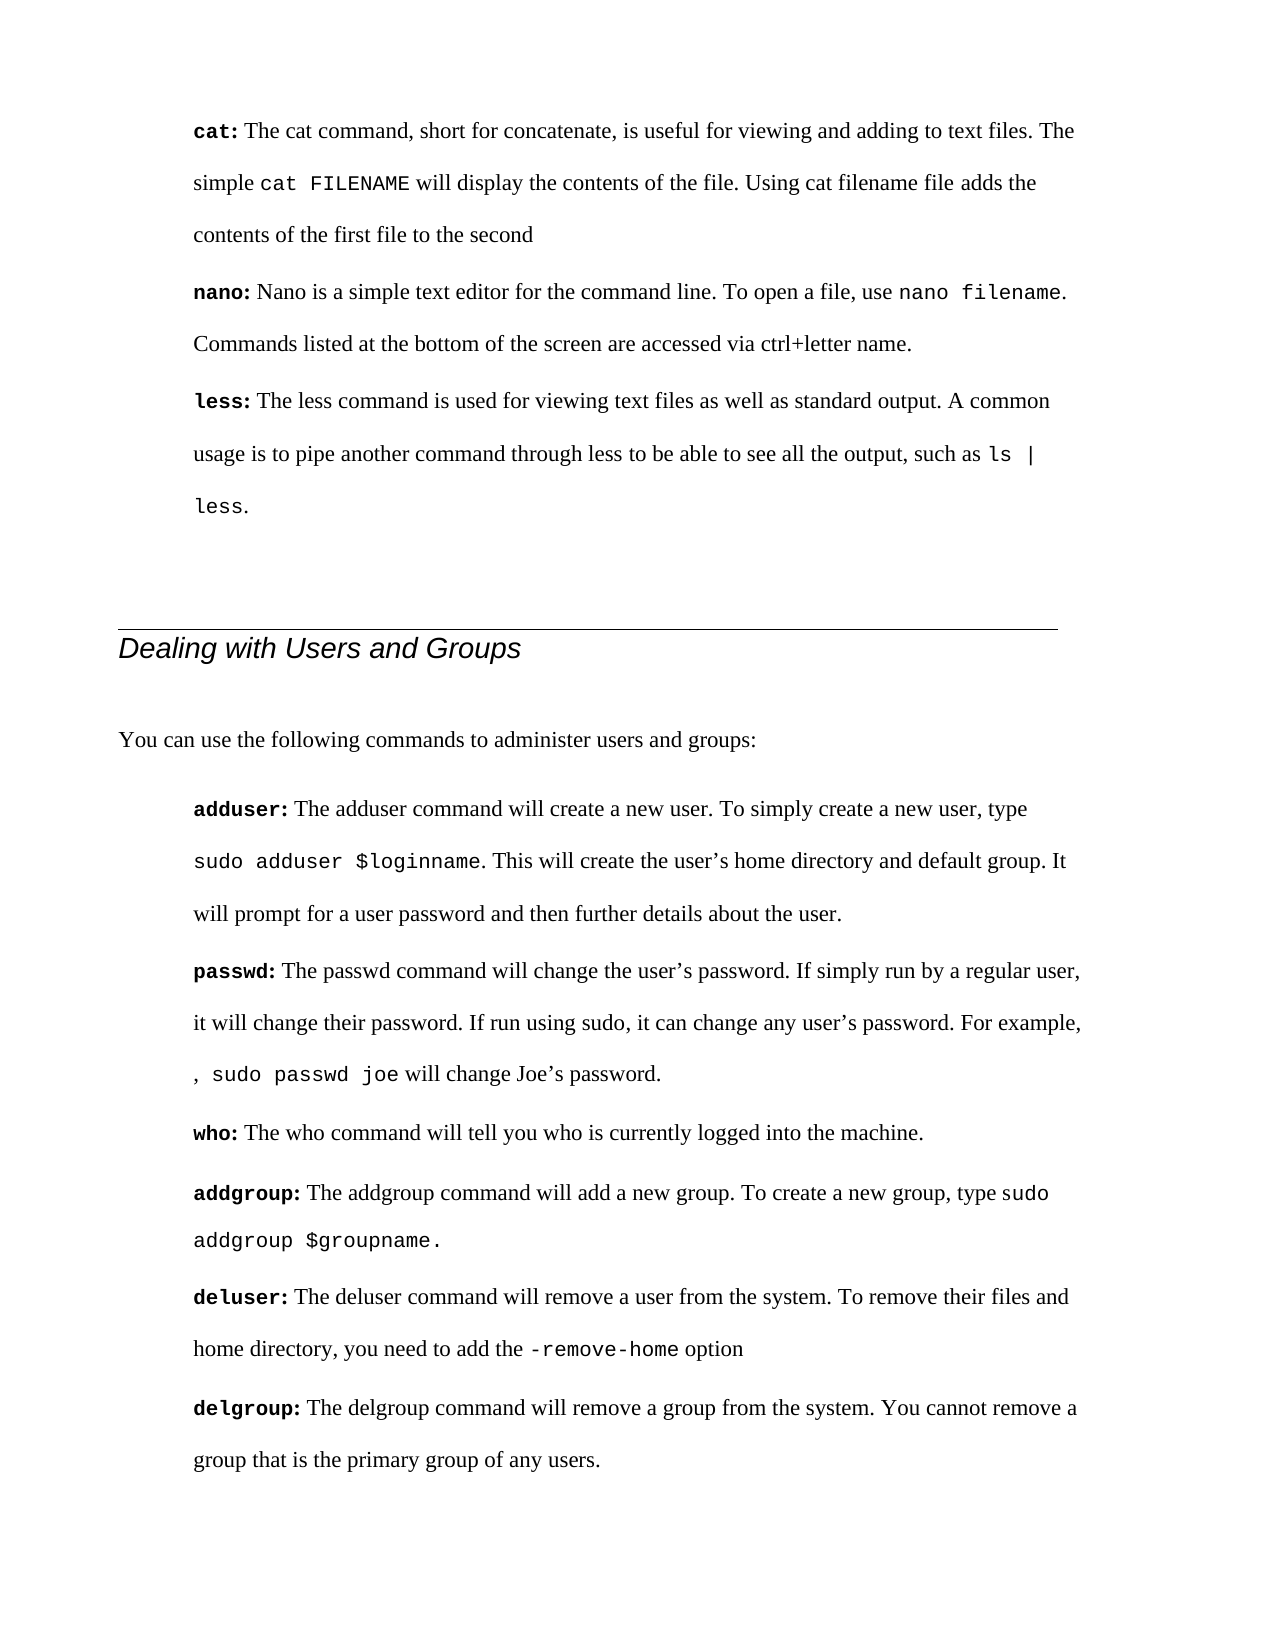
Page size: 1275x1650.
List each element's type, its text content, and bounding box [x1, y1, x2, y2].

text You can use the following commands to administer users and groups: [118, 727, 1157, 752]
text who: The who command will tell you who is currently logged into the machine. [118, 1120, 1082, 1147]
text addgroup: The addgroup command will add a new group. To create a new group, type sudo addgroup $groupname. [118, 1180, 1082, 1254]
text adduser: The adduser command will create a new user. To simply create a new user, type sudo adduser $loginname. This will create the user’s home directory and default group. It will prompt for a user password and then further details about the user. [118, 796, 1082, 926]
text nano: Nano is a simple text editor for the command line. To open a file, use nano filename. Commands listed at the bottom of the screen are accessed via ctrl+letter name. [118, 279, 1082, 357]
text cat: The cat command, short for concatenate, is useful for viewing and adding to text files. The simple cat FILENAME will display the contents of the file. Using cat filename file adds the contents of the first file to the second [118, 118, 1082, 248]
text Dealing with Users and Groups [118, 630, 1058, 665]
text less: The less command is used for viewing text files as well as standard output. A common usage is to pipe another command through less to be able to see all the output, such as ls | less. [118, 388, 1082, 519]
text delgroup: The delgroup command will remove a group from the system. You cannot remove a group that is the primary group of any users. [118, 1395, 1082, 1473]
text deluser: The deluser command will remove a user from the system. To remove their files and home directory, you need to add the -remove-home option [118, 1284, 1082, 1362]
text passwd: The passwd command will change the user’s password. If simply run by a regular user, it will change their password. If run using sudo, it can change any user’s password. For example, , sudo passwd joe will change Joe’s password. [118, 958, 1082, 1087]
